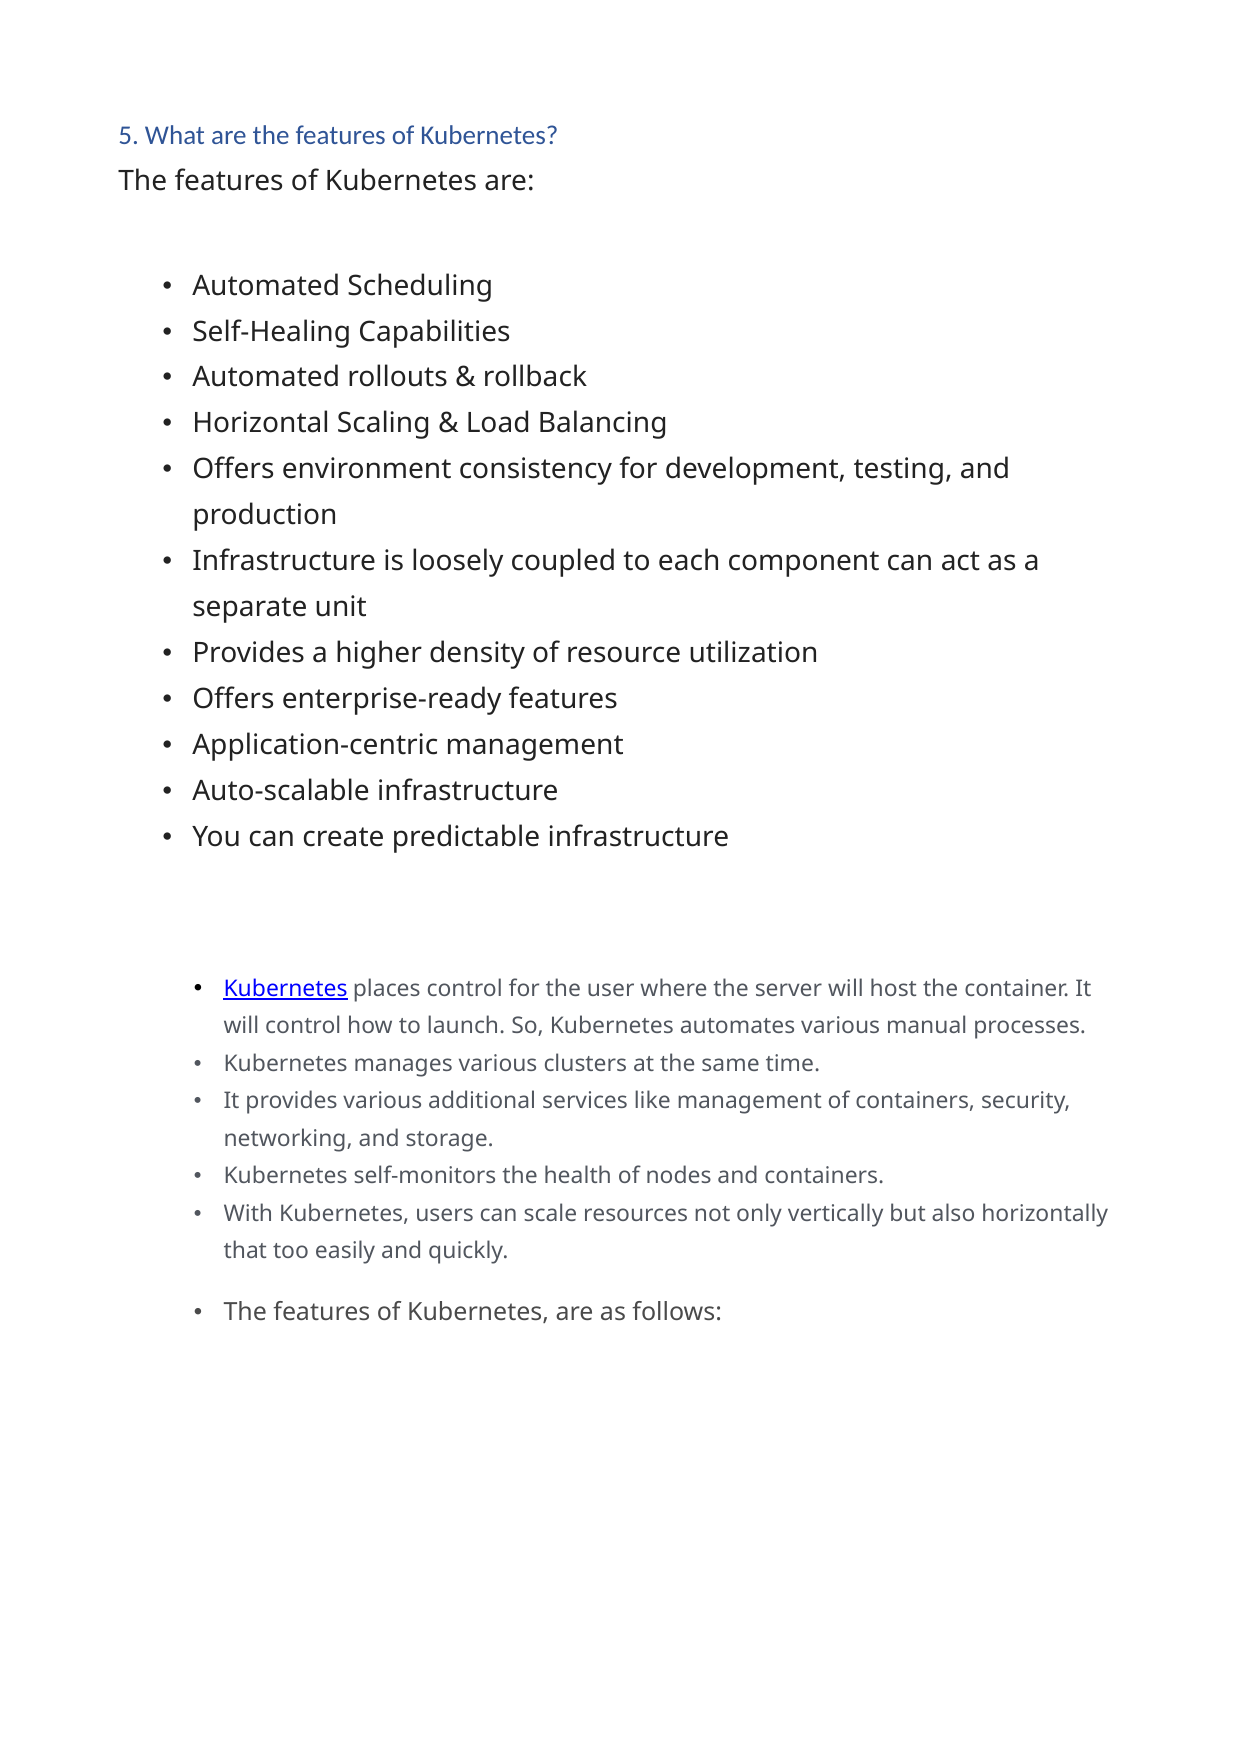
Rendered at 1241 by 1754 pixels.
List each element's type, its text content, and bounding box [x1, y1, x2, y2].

list Offers environment consistency for development, testing, and production [162, 449, 1122, 533]
list Kubernetes manages various clusters at the same time. [194, 1047, 1122, 1078]
list Offers enterprise-ready features [162, 678, 1122, 717]
list Infrastructure is loosely coupled to each component can act as a separate unit [162, 541, 1122, 625]
list Kubernetes self-monitors the health of nodes and containers. [194, 1159, 1122, 1190]
list The features of Kubernetes, are as follows: [194, 1293, 1122, 1327]
list Automated Scheduling [162, 265, 1122, 303]
list Automated rollouts & rollback [162, 357, 1122, 395]
list It provides various additional services like management of containers, security, networking, and storage. [194, 1084, 1122, 1153]
list Auto-scalable infrastructure [162, 770, 1122, 808]
list Application-centric management [162, 724, 1122, 763]
list With Kubernetes, users can scale resources not only vertically but also horizontally that too easily and quickly. [194, 1197, 1122, 1265]
list Self-Healing Capabilities [162, 311, 1122, 349]
list Horizontal Scaling & Load Balancing [162, 403, 1122, 441]
list Provides a higher density of resource utilization [162, 632, 1122, 671]
list You can create predictable infrastructure [162, 816, 1122, 854]
text The features of Kubernetes are: [118, 161, 1122, 199]
list Kubernetes places control for the user where the server will host the container. It will control how to launch. So, Kubernetes automates various manual processes. [194, 972, 1122, 1040]
subtitle 5. What are the features of Kubernetes? [118, 118, 1122, 151]
